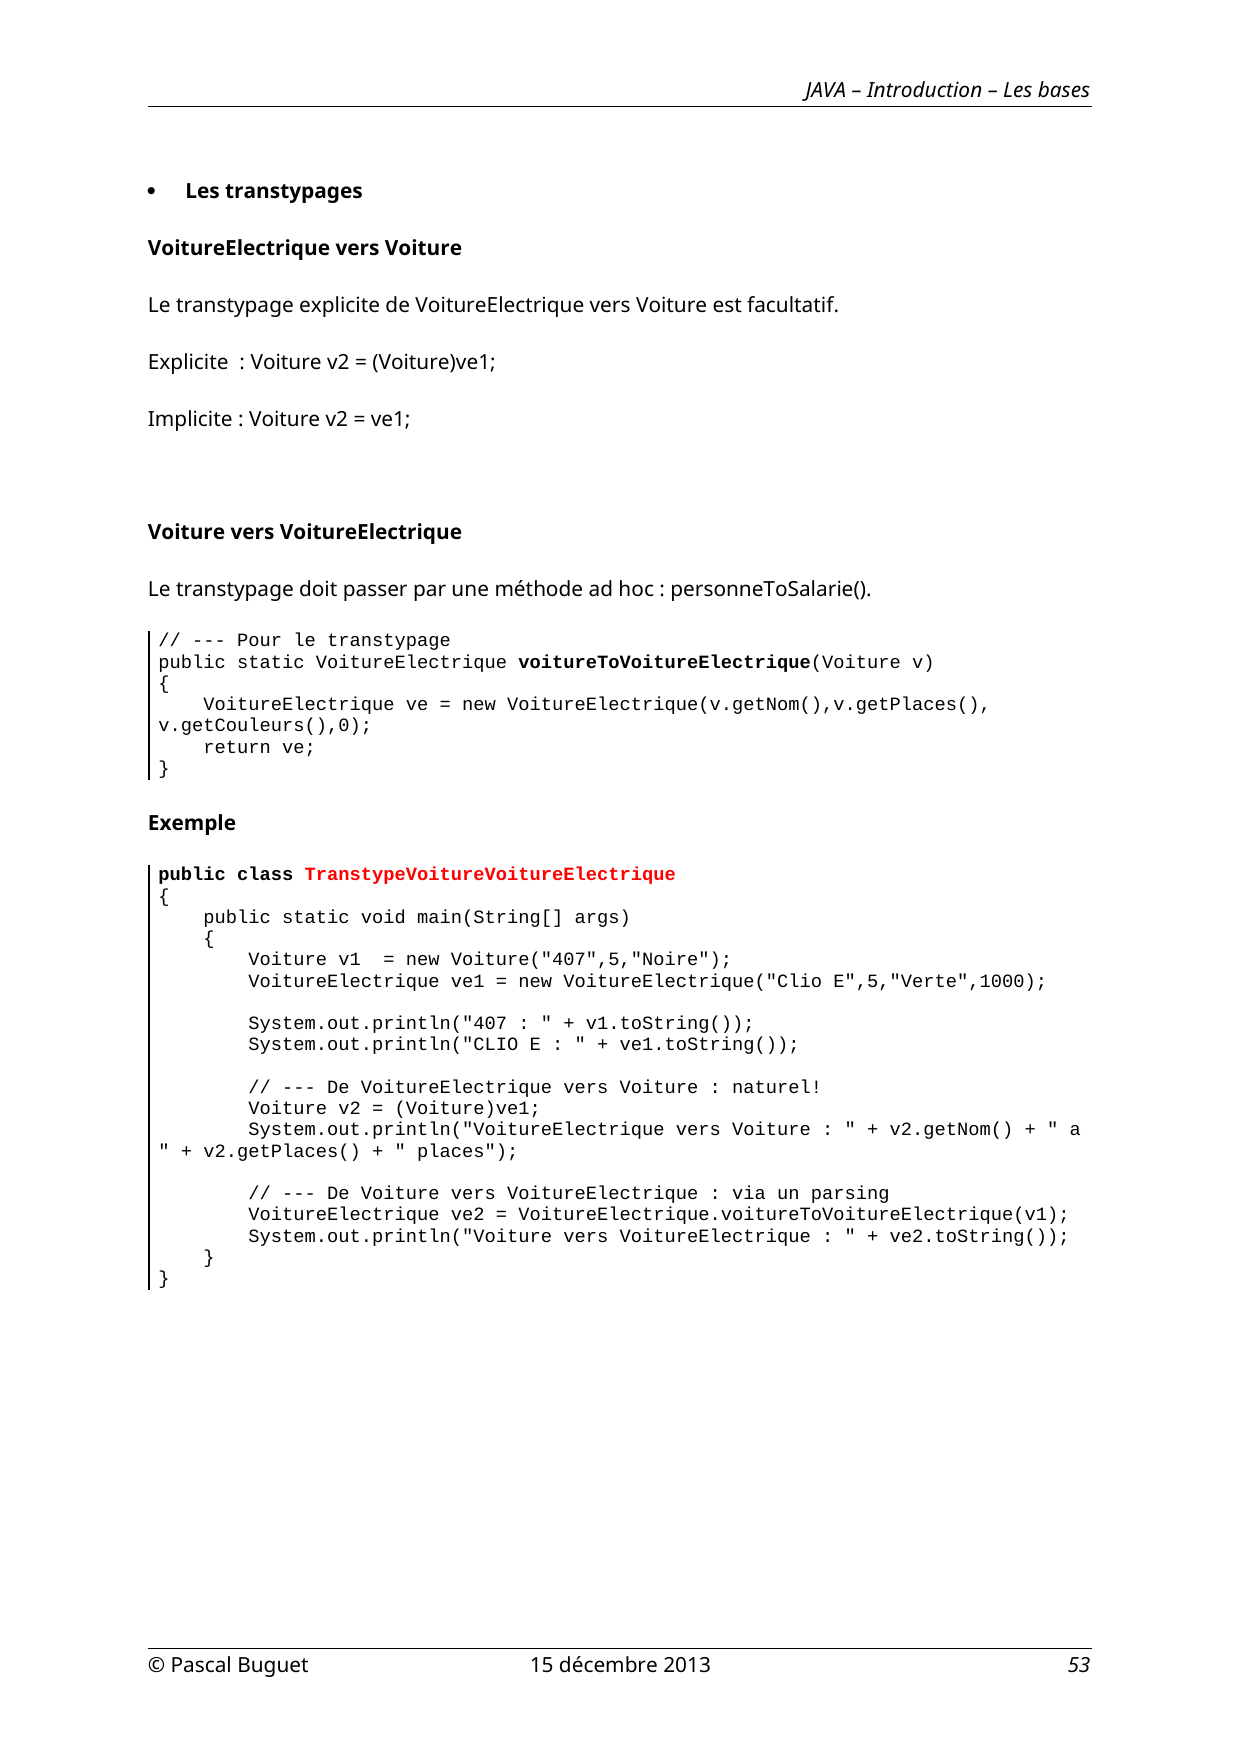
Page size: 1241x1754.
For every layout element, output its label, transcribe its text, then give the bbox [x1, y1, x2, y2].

text public static VoitureElectrique voitureToVoitureElectrique(Voiture v) [150, 652, 1092, 674]
text Le transtypage explicite de VoitureElectrique vers Voiture est facultatif. [148, 290, 1092, 318]
text } [150, 1248, 1092, 1269]
text VoitureElectrique vers Voiture [148, 233, 1092, 261]
text VoitureElectrique ve1 = new VoitureElectrique("Clio E",5,"Verte",1000); [150, 971, 1092, 993]
text System.out.println("CLIO E : " + ve1.toString()); [150, 1035, 1092, 1056]
text // --- Pour le transtypage [150, 631, 1092, 652]
text Voiture vers VoitureElectrique [148, 517, 1092, 546]
text System.out.println("Voiture vers VoitureElectrique : " + ve2.toString()); [150, 1226, 1092, 1248]
text // --- De VoitureElectrique vers Voiture : naturel! [150, 1078, 1092, 1099]
text } [150, 1269, 1092, 1290]
text public static void main(String[] args) [150, 908, 1092, 929]
text } [150, 759, 1092, 780]
text Explicite : Voiture v2 = (Voiture)ve1; [148, 347, 1092, 375]
text Voiture v1 = new Voiture("407",5,"Noire"); [150, 950, 1092, 971]
text return ve; [150, 737, 1092, 759]
text // --- De Voiture vers VoitureElectrique : via un parsing [150, 1184, 1092, 1205]
text public class TranstypeVoitureVoitureElectrique [150, 865, 1092, 886]
text Le transtypage doit passer par une méthode ad hoc : personneToSalarie(). [148, 574, 1092, 603]
text VoitureElectrique ve2 = VoitureElectrique.voitureToVoitureElectrique(v1); [150, 1205, 1092, 1226]
text Voiture v2 = (Voiture)ve1; [150, 1099, 1092, 1120]
text System.out.println("VoitureElectrique vers Voiture : " + v2.getNom() + " a " + v2.getPlaces() + " places"); [150, 1120, 1092, 1163]
list Les transtypages [148, 176, 1092, 204]
text { [150, 674, 1092, 695]
text VoitureElectrique ve = new VoitureElectrique(v.getNom(),v.getPlaces(), v.getCouleurs(),0); [150, 695, 1092, 737]
text { [150, 929, 1092, 950]
text System.out.println("407 : " + v1.toString()); [150, 1014, 1092, 1035]
text { [150, 886, 1092, 908]
text Implicite : Voiture v2 = ve1; [148, 404, 1092, 432]
text Exemple [148, 808, 1092, 837]
